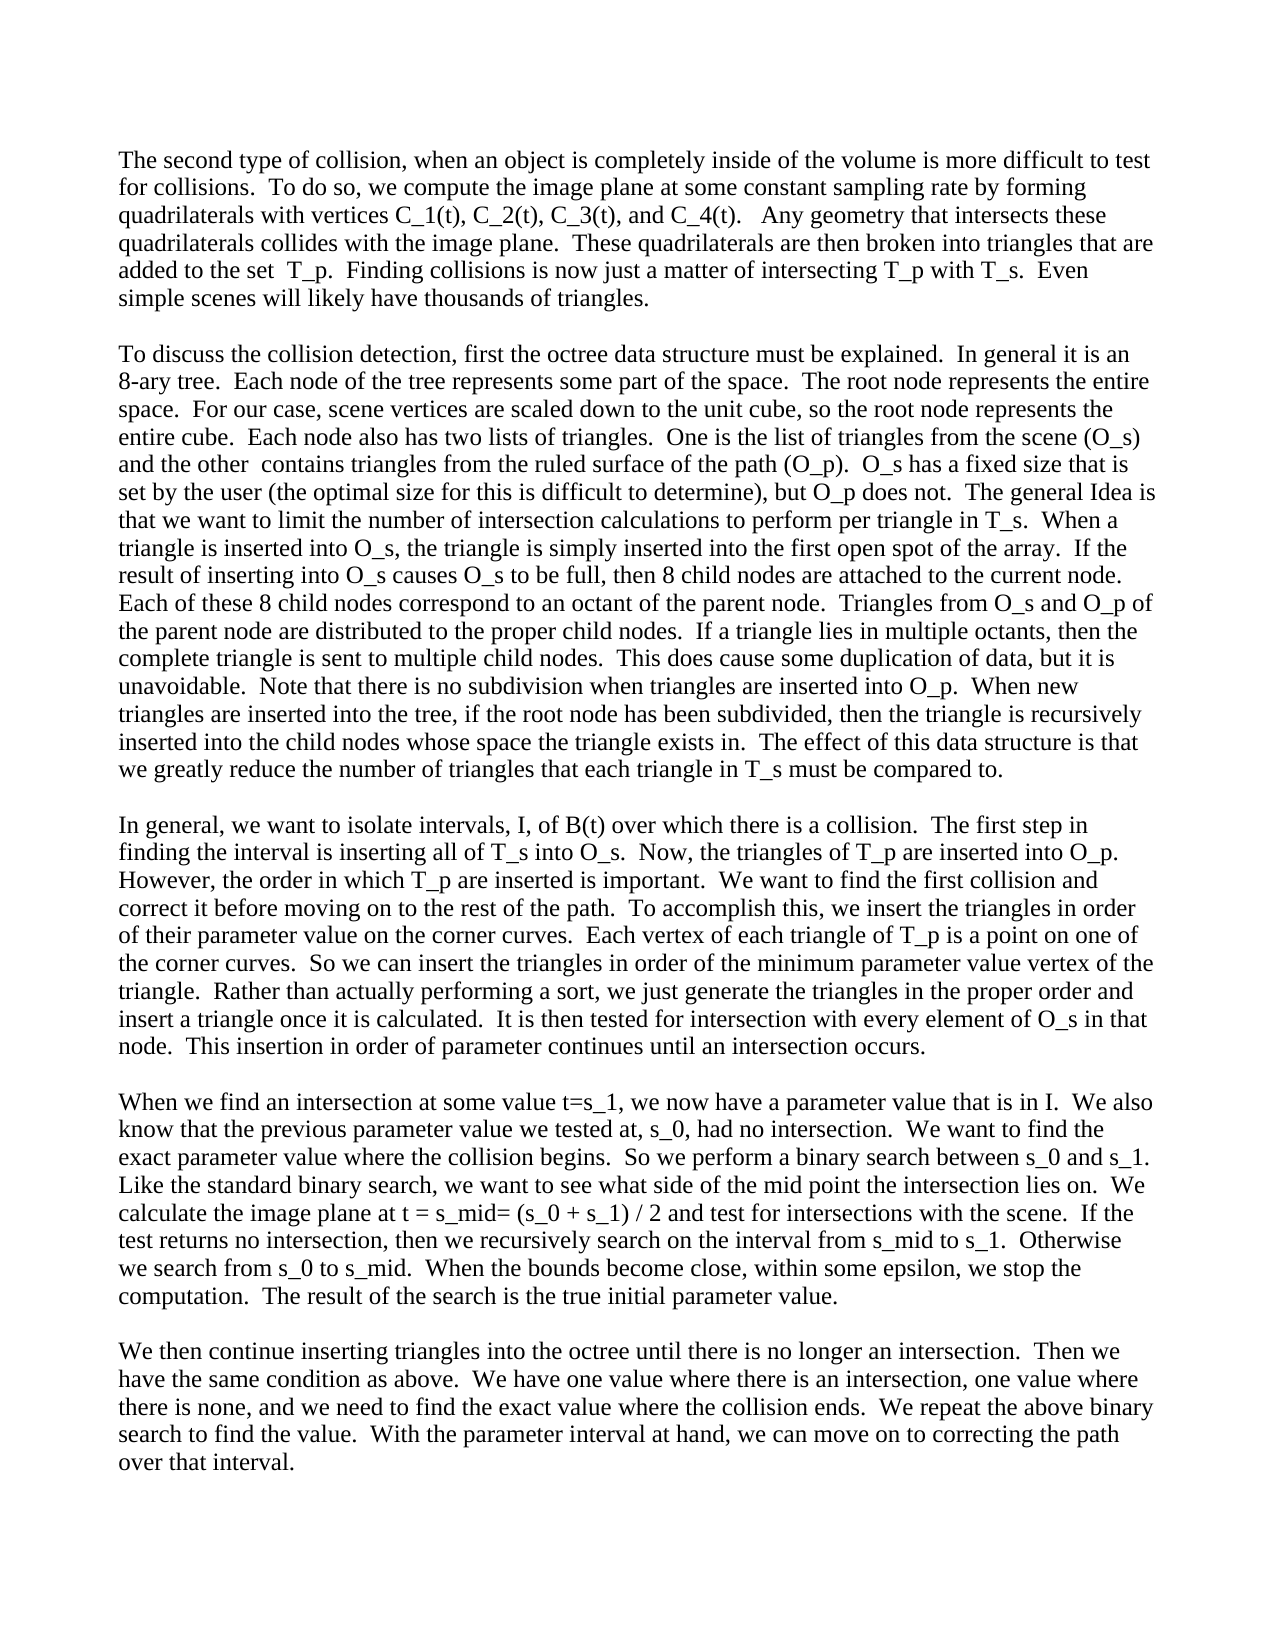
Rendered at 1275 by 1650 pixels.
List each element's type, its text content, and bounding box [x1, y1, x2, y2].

text In general, we want to isolate intervals, I, of B(t) over which there is a collision. The first step in finding the interval is inserting all of T_s into O_s. Now, the triangles of T_p are inserted into O_p. However, the order in which T_p are inserted is important. We want to find the first collision and correct it before moving on to the rest of the path. To accomplish this, we insert the triangles in order of their parameter value on the corner curves. Each vertex of each triangle of T_p is a point on one of the corner curves. So we can insert the triangles in order of the minimum parameter value vertex of the triangle. Rather than actually performing a sort, we just generate the triangles in the proper order and insert a triangle once it is calculated. It is then tested for intersection with every element of O_s in that node. This insertion in order of parameter continues until an intersection occurs. [118, 811, 1157, 1060]
text We then continue inserting triangles into the octree until there is no longer an intersection. Then we have the same condition as above. We have one value where there is an intersection, one value where there is none, and we need to find the exact value where the collision ends. We repeat the above binary search to find the value. With the parameter interval at hand, we can move on to correcting the path over that interval. [118, 1337, 1157, 1476]
text The second type of collision, when an object is completely inside of the volume is more difficult to test for collisions. To do so, we compute the image plane at some constant sampling rate by forming quadrilaterals with vertices C_1(t), C_2(t), C_3(t), and C_4(t). Any geometry that intersects these quadrilaterals collides with the image plane. These quadrilaterals are then broken into triangles that are added to the set T_p. Finding collisions is now just a matter of intersecting T_p with T_s. Even simple scenes will likely have thousands of triangles. [118, 146, 1157, 312]
text To discuss the collision detection, first the octree data structure must be explained. In general it is an 8-ary tree. Each node of the tree represents some part of the space. The root node represents the entire space. For our case, scene vertices are scaled down to the unit cube, so the root node represents the entire cube. Each node also has two lists of triangles. One is the list of triangles from the scene (O_s) and the other contains triangles from the ruled surface of the path (O_p). O_s has a fixed size that is set by the user (the optimal size for this is difficult to determine), but O_p does not. The general Idea is that we want to limit the number of intersection calculations to perform per triangle in T_s. When a triangle is inserted into O_s, the triangle is simply inserted into the first open spot of the array. If the result of inserting into O_s causes O_s to be full, then 8 child nodes are attached to the current node. Each of these 8 child nodes correspond to an octant of the parent node. Triangles from O_s and O_p of the parent node are distributed to the proper child nodes. If a triangle lies in multiple octants, then the complete triangle is sent to multiple child nodes. This does cause some duplication of data, but it is unavoidable. Note that there is no subdivision when triangles are inserted into O_p. When new triangles are inserted into the tree, if the root node has been subdivided, then the triangle is recursively inserted into the child nodes whose space the triangle exists in. The effect of this data structure is that we greatly reduce the number of triangles that each triangle in T_s must be compared to. [118, 340, 1157, 783]
text When we find an intersection at some value t=s_1, we now have a parameter value that is in I. We also know that the previous parameter value we tested at, s_0, had no intersection. We want to find the exact parameter value where the collision begins. So we perform a binary search between s_0 and s_1. Like the standard binary search, we want to see what side of the mid point the intersection lies on. We calculate the image plane at t = s_mid= (s_0 + s_1) / 2 and test for intersections with the scene. If the test returns no intersection, then we recursively search on the interval from s_mid to s_1. Otherwise we search from s_0 to s_mid. When the bounds become close, within some epsilon, we stop the computation. The result of the search is the true initial parameter value. [118, 1088, 1157, 1309]
